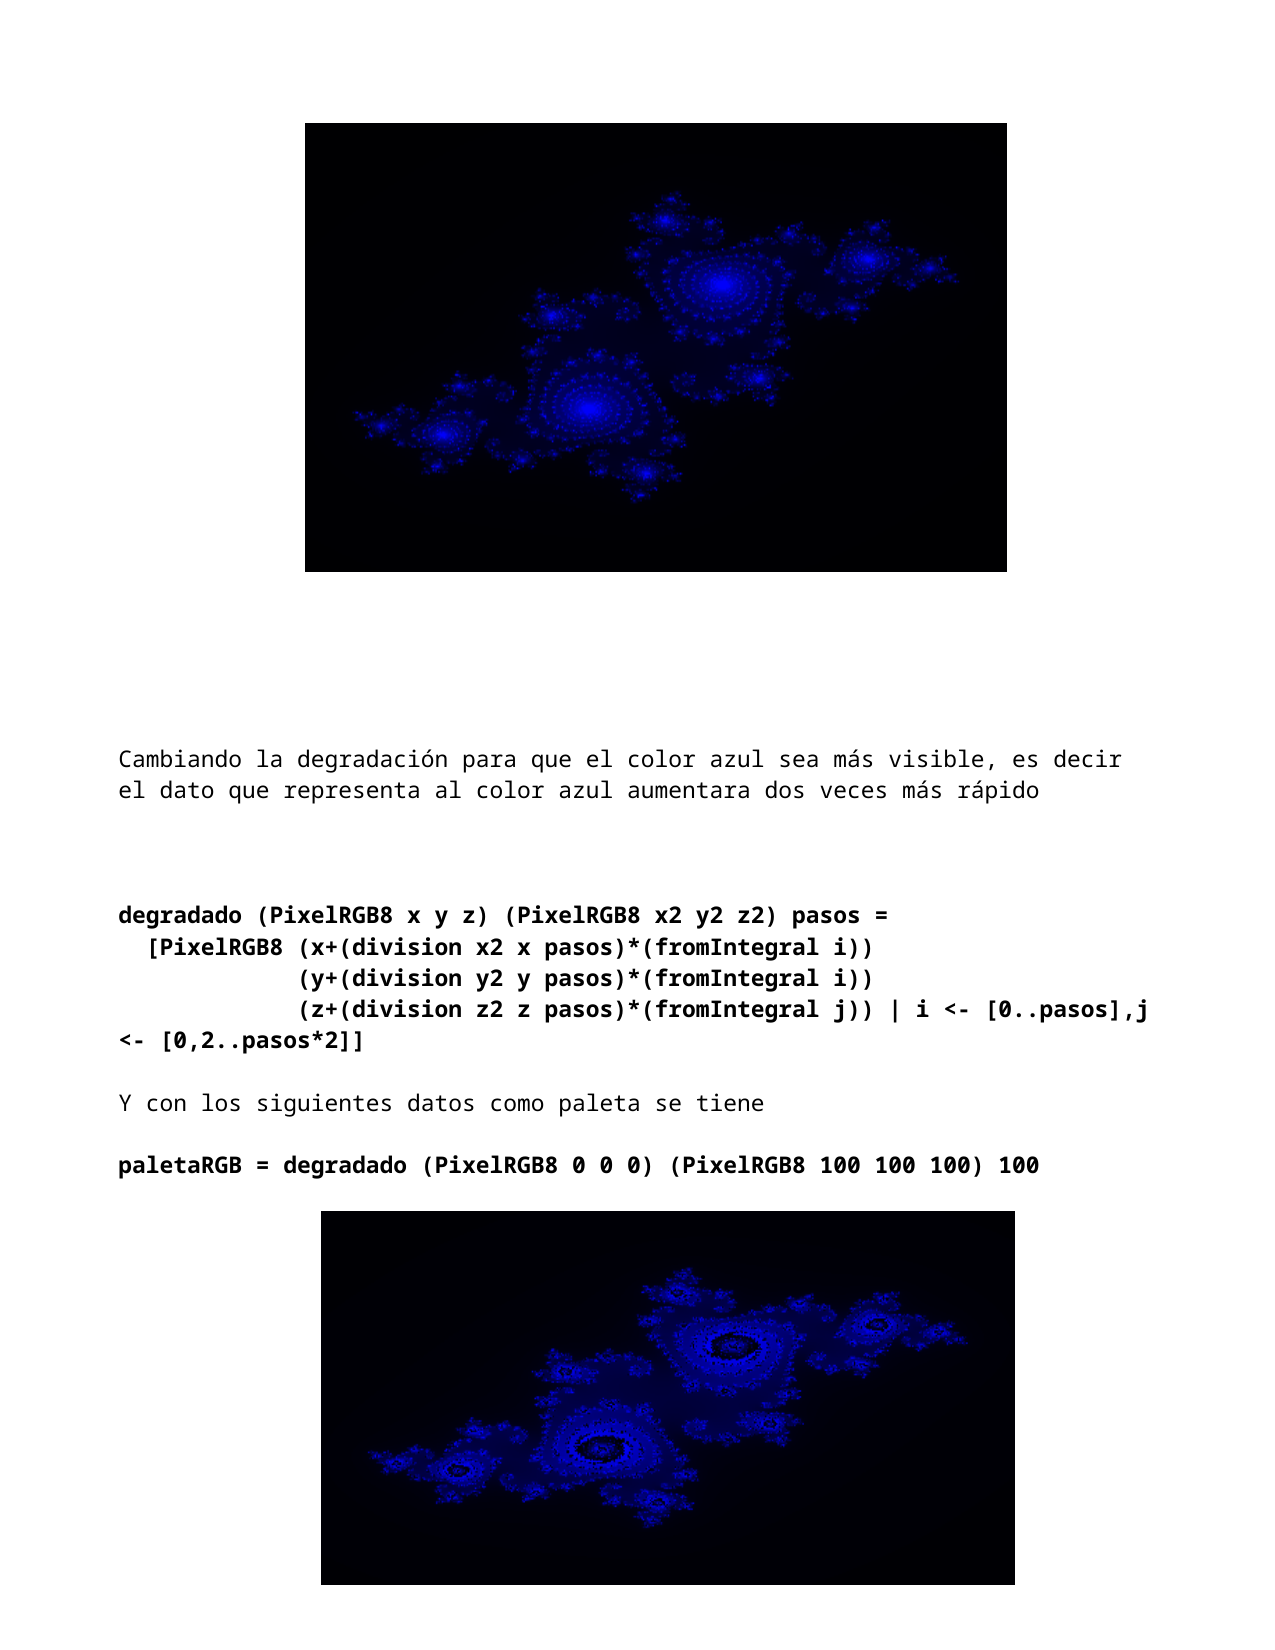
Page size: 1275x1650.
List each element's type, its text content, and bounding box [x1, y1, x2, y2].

text degradado (PixelRGB8 x y z) (PixelRGB8 x2 y2 z2) pasos = [118, 899, 1157, 931]
text paletaRGB = degradado (PixelRGB8 0 0 0) (PixelRGB8 100 100 100) 100 [118, 1149, 1157, 1181]
text [PixelRGB8 (x+(division x2 x pasos)*(fromIntegral i)) [118, 931, 1157, 962]
text Y con los siguientes datos como paleta se tiene [118, 1087, 1157, 1118]
picture [321, 1211, 1015, 1585]
text Cambiando la degradación para que el color azul sea más visible, es decir el dato que representa al color azul aumentara dos veces más rápido [118, 743, 1157, 806]
text (z+(division z2 z pasos)*(fromIntegral j)) | i <- [0..pasos],j <- [0,2..pasos*2]] [118, 993, 1157, 1056]
picture [305, 123, 1007, 572]
text (y+(division y2 y pasos)*(fromIntegral i)) [118, 962, 1157, 993]
